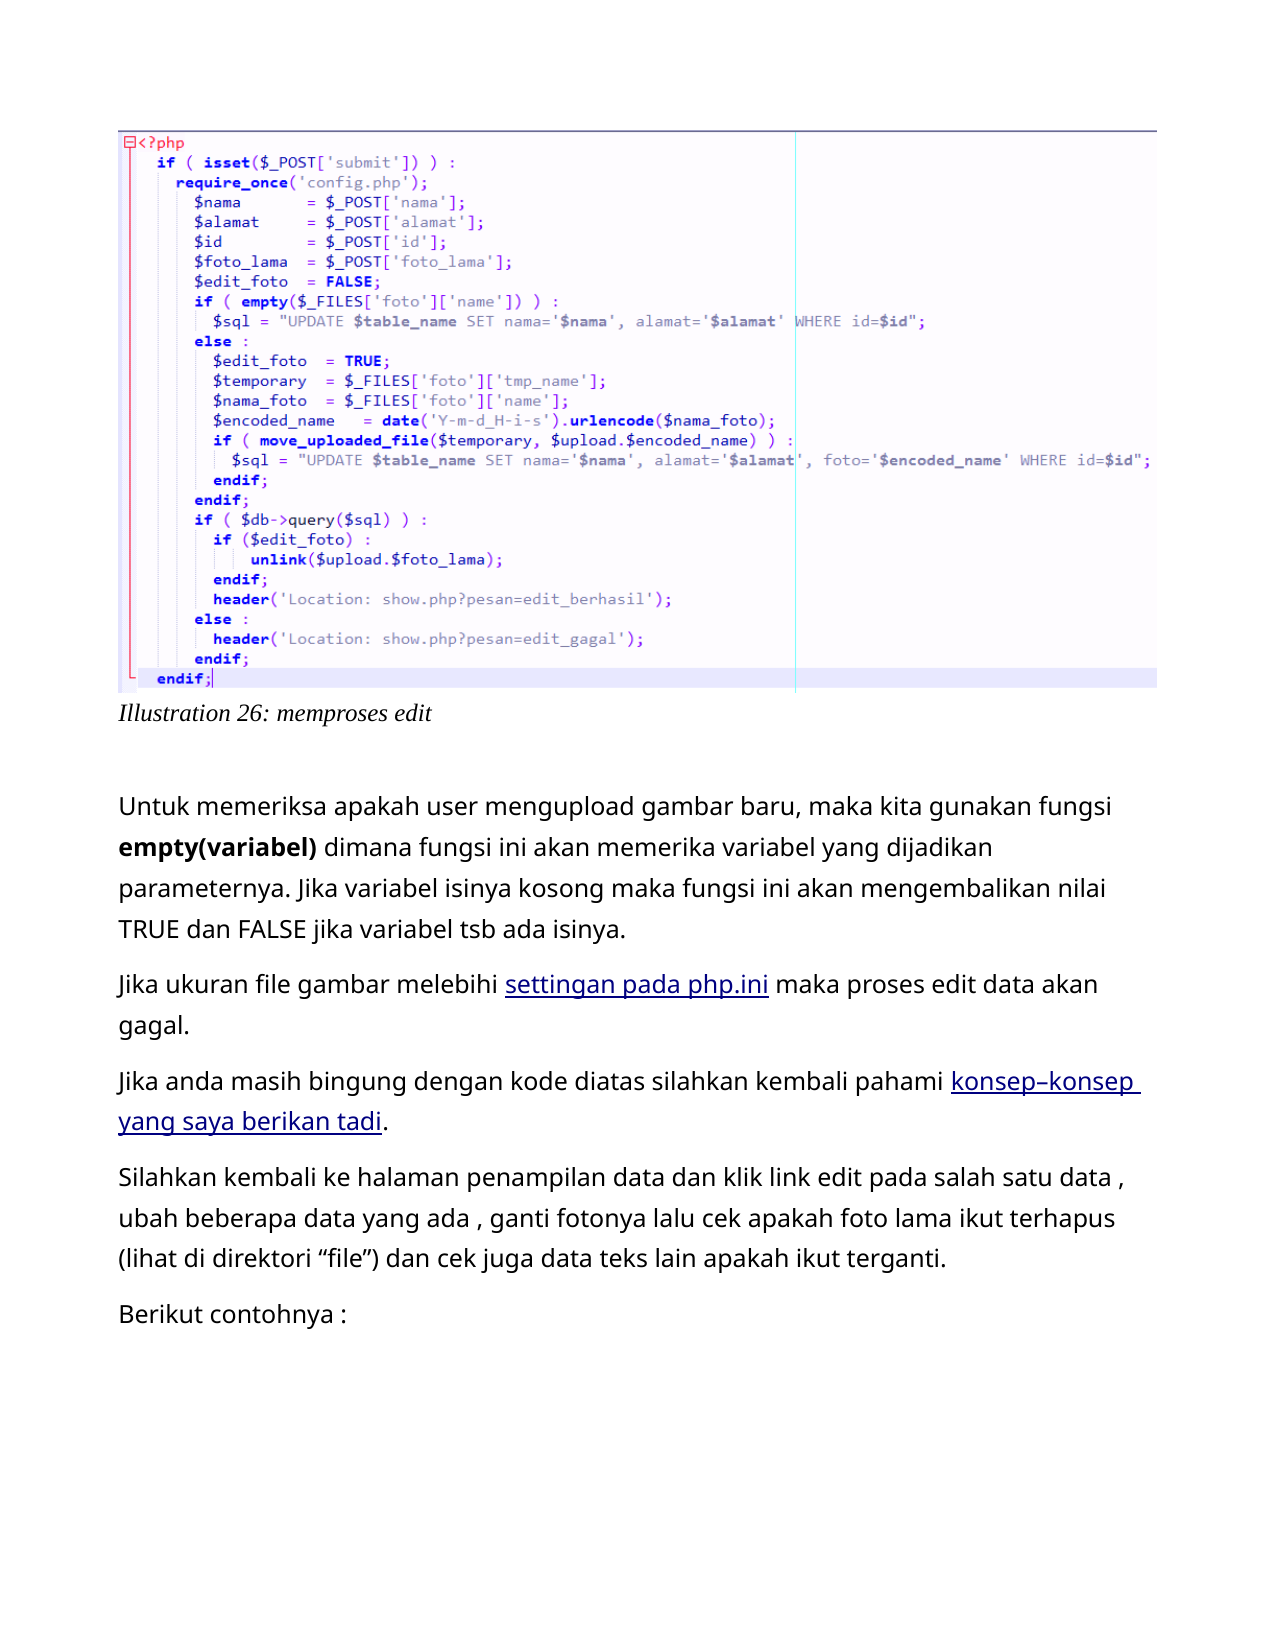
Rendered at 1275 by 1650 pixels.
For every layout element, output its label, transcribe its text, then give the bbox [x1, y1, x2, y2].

text Jika anda masih bingung dengan kode diatas silahkan kembali pahami konsep–konsep yang saya berikan tadi. [118, 1063, 1157, 1138]
text Silahkan kembali ke halaman penampilan data dan klik link edit pada salah satu data , ubah beberapa data yang ada , ganti fotonya lalu cek apakah foto lama ikut terhapus (lihat di direktori “file”) dan cek juga data teks lain apakah ikut terganti. [118, 1159, 1157, 1275]
text Berikut contohnya : [118, 1297, 1157, 1331]
picture [118, 130, 1157, 693]
text Illustration 26: memproses edit [118, 693, 1157, 727]
text Jika ukuran file gambar melebihi settingan pada php.ini maka proses edit data akan gagal. [118, 967, 1157, 1042]
text Untuk memeriksa apakah user mengupload gambar baru, maka kita gunakan fungsi empty(variabel) dimana fungsi ini akan memerika variabel yang dijadikan parameternya. Jika variabel isinya kosong maka fungsi ini akan mengembalikan nilai TRUE dan FALSE jika variabel tsb ada isinya. [118, 789, 1157, 946]
